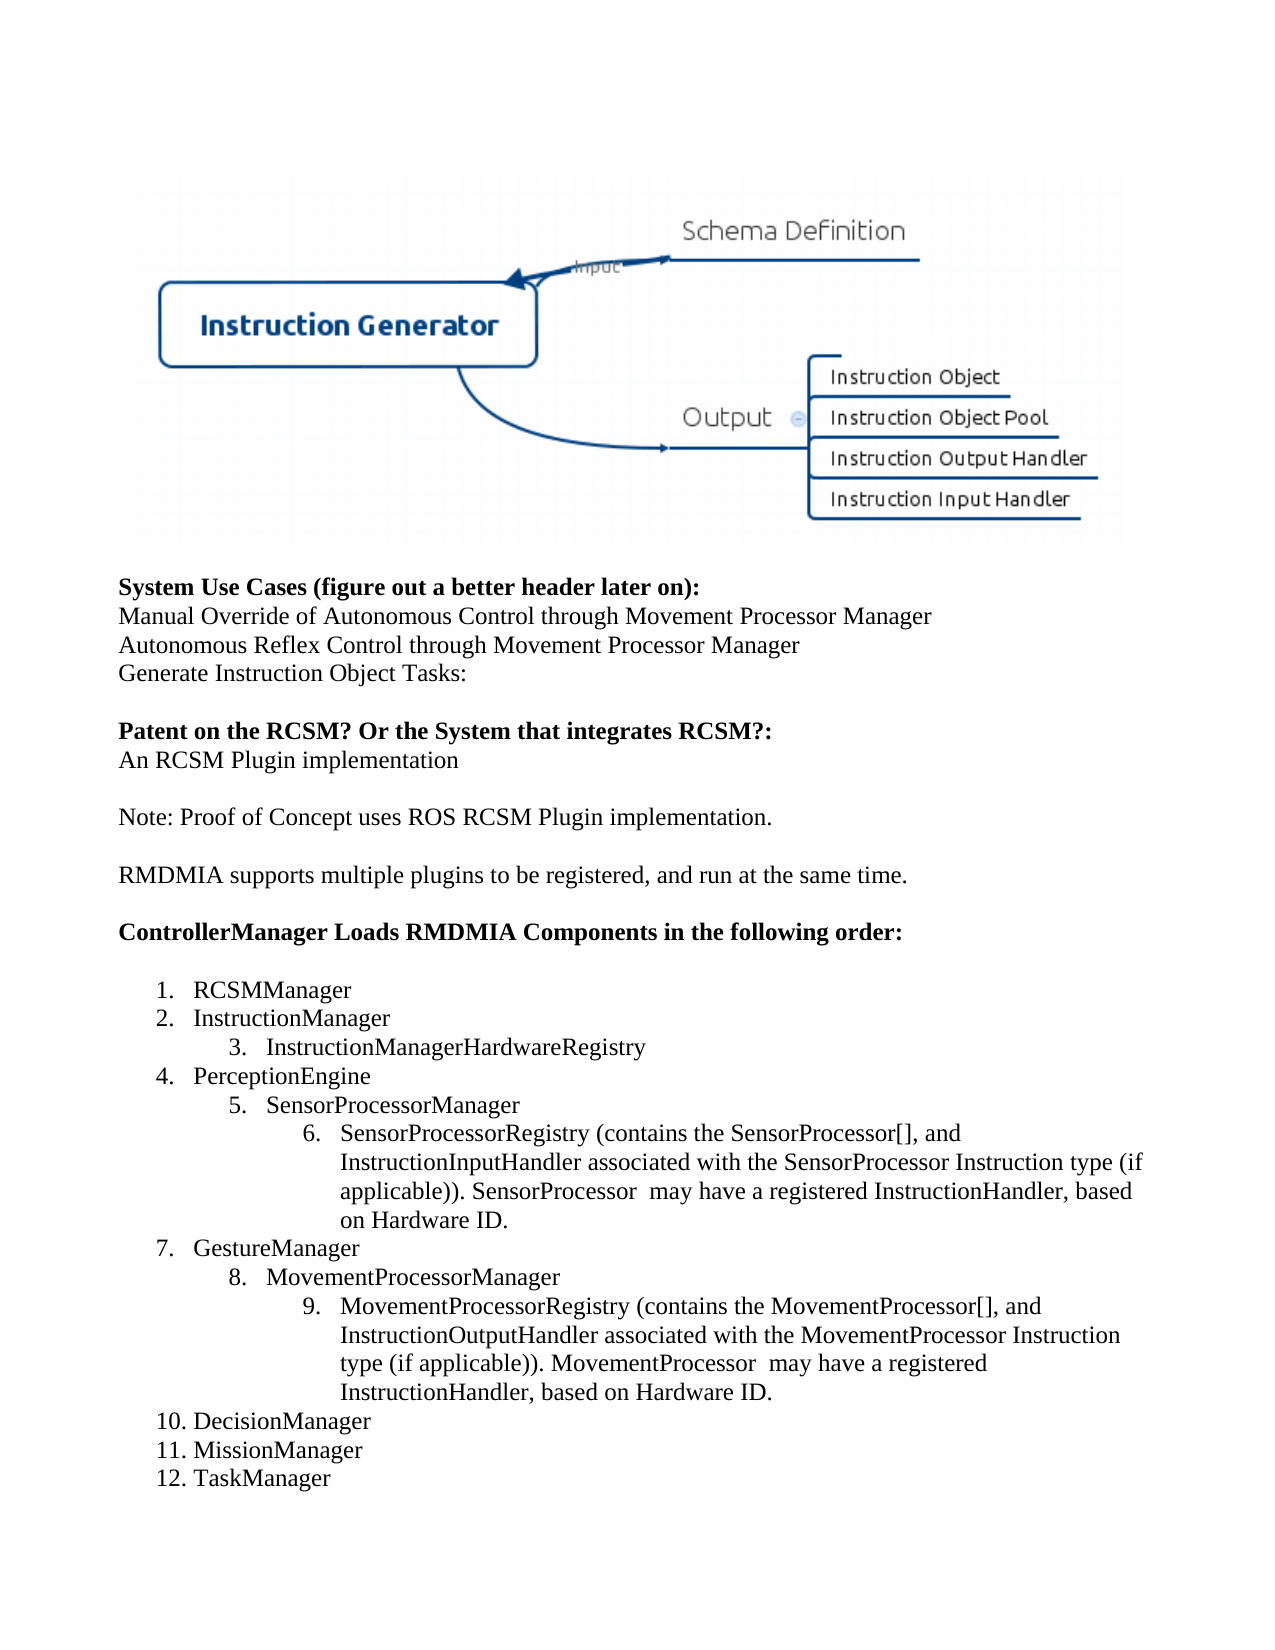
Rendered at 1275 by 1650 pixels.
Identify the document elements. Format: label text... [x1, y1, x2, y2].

text RMDMIA supports multiple plugins to be registered, and run at the same time. [118, 860, 1157, 888]
list InstructionManagerHardwareRegistry [228, 1032, 1157, 1061]
text System Use Cases (figure out a better header later on): [118, 572, 1157, 601]
text Autonomous Reflex Control through Movement Processor Manager [118, 630, 1157, 658]
text ControllerManager Loads RMDMIA Components in the following order: [118, 917, 1157, 946]
text Patent on the RCSM? Or the System that integrates RCSM?: [118, 716, 1157, 745]
list SensorProcessorManager [228, 1090, 1157, 1118]
text Generate Instruction Object Tasks: [118, 658, 1157, 687]
list PerceptionEngine [156, 1061, 1157, 1090]
list MovementProcessorManager [228, 1262, 1157, 1291]
list TaskManager [156, 1463, 1157, 1492]
list RCSMManager [156, 975, 1157, 1003]
list DecisionManager [156, 1406, 1157, 1435]
text Manual Override of Autonomous Control through Movement Processor Manager [118, 601, 1157, 630]
text An RCSM Plugin implementation [118, 745, 1157, 773]
list MovementProcessorRegistry (contains the MovementProcessor[], and InstructionOutputHandler associated with the MovementProcessor Instruction type (if applicable)). MovementProcessor may have a registered InstructionHandler, based on Hardware ID. [302, 1291, 1157, 1406]
picture [135, 176, 1125, 544]
list GestureManager [156, 1233, 1157, 1262]
list InstructionManager [156, 1003, 1157, 1032]
text Note: Proof of Concept uses ROS RCSM Plugin implementation. [118, 773, 1157, 831]
list MissionManager [156, 1435, 1157, 1463]
list SensorProcessorRegistry (contains the SensorProcessor[], and InstructionInputHandler associated with the SensorProcessor Instruction type (if applicable)). SensorProcessor may have a registered InstructionHandler, based on Hardware ID. [302, 1118, 1157, 1233]
